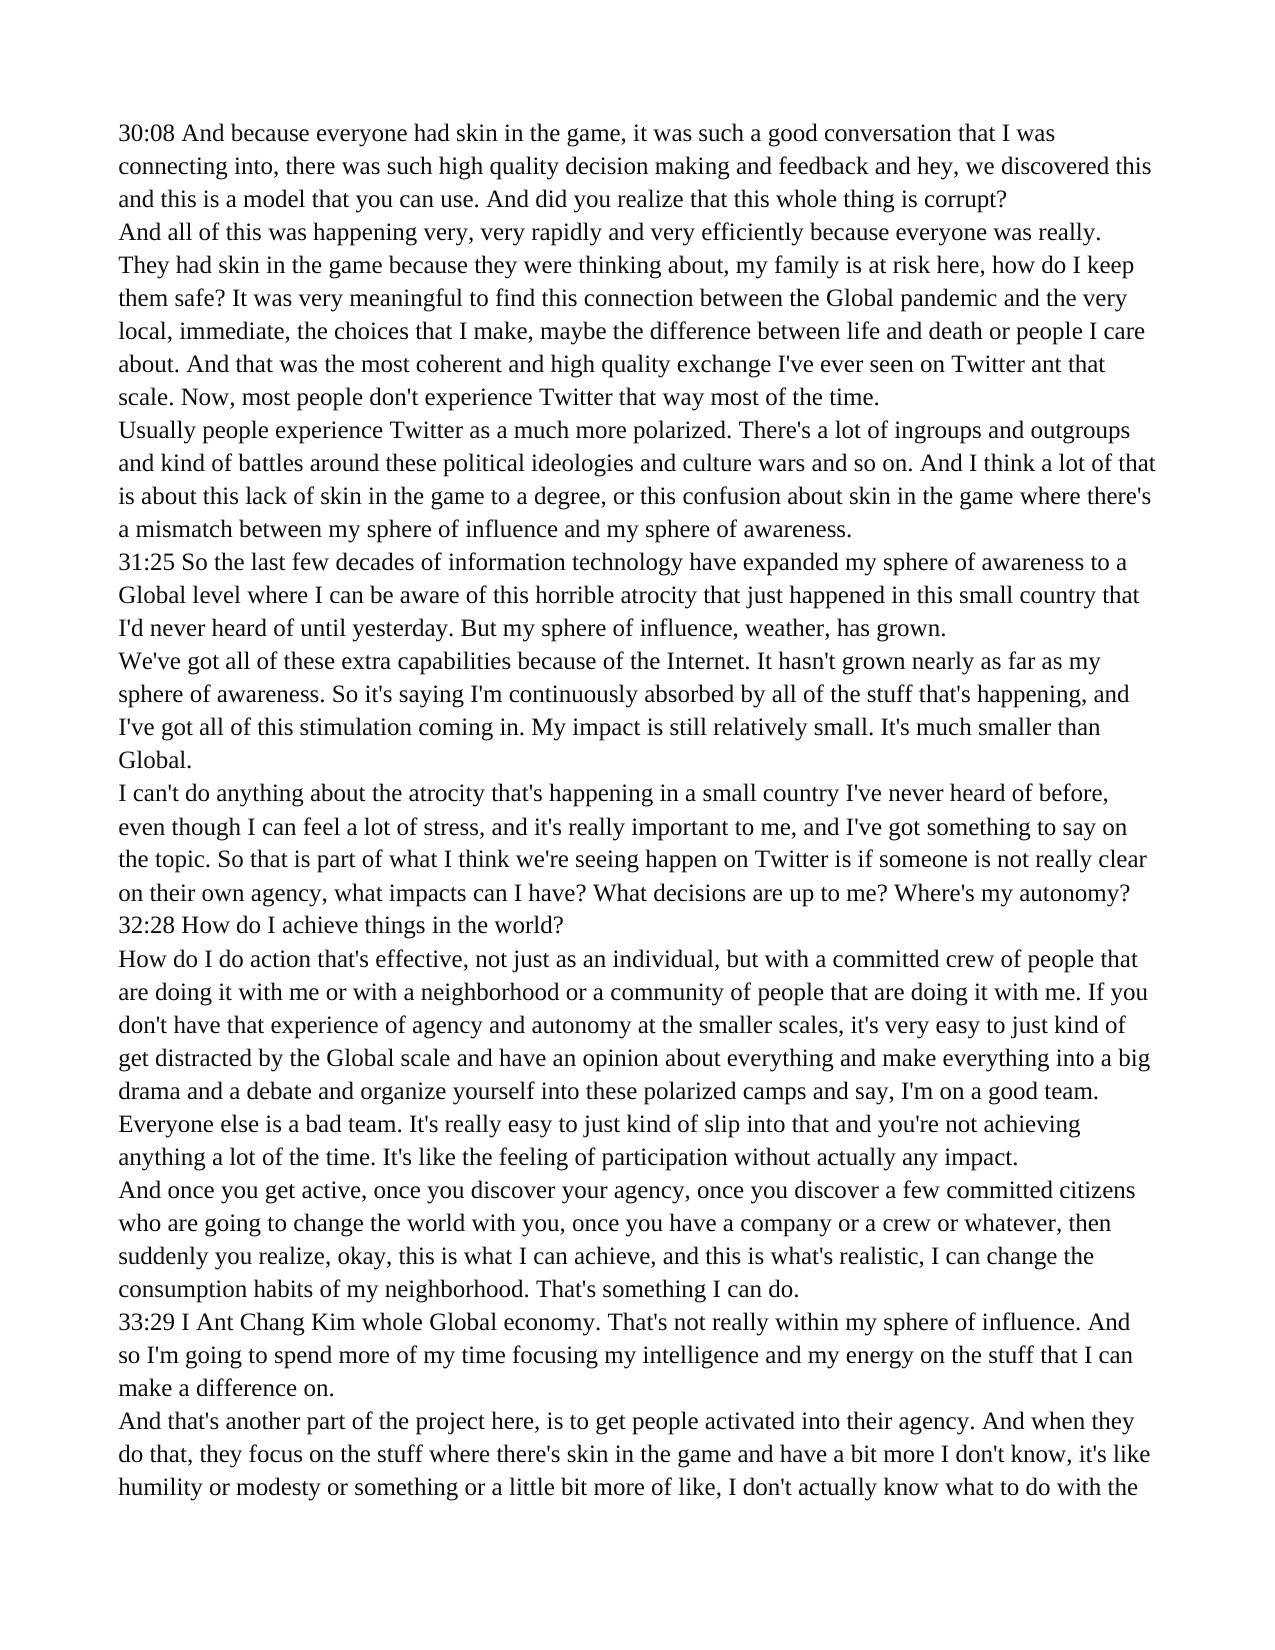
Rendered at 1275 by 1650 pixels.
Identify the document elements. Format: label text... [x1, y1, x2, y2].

text And that's another part of the project here, is to get people activated into their agency. And when they do that, they focus on the stuff where there's skin in the game and have a bit more I don't know, it's like humility or modesty or something or a little bit more of like, I don't actually know what to do with the [118, 1406, 1157, 1501]
text And all of this was happening very, very rapidly and very efficiently because everyone was really. They had skin in the game because they were thinking about, my family is at risk here, how do I keep them safe? It was very meaningful to find this connection between the Global pandemic and the very local, immediate, the choices that I make, maybe the difference between life and death or people I care about. And that was the most coherent and high quality exchange I've ever seen on Twitter ant that scale. Now, most people don't experience Twitter that way most of the time. [118, 217, 1157, 411]
text 31:25 So the last few decades of information technology have expanded my sphere of awareness to a Global level where I can be aware of this horrible atrocity that just happened in this small country that I'd never heard of until yesterday. But my sphere of influence, weather, has grown. [118, 547, 1157, 642]
text And once you get active, once you discover your agency, once you discover a few committed citizens who are going to change the world with you, once you have a company or a crew or whatever, then suddenly you realize, okay, this is what I can achieve, and this is what's realistic, I can change the consumption habits of my neighborhood. That's something I can do. [118, 1175, 1157, 1303]
text 32:28 How do I achieve things in the world? [118, 911, 1157, 939]
text 33:29 I Ant Chang Kim whole Global economy. That's not really within my sphere of influence. And so I'm going to spend more of my time focusing my intelligence and my energy on the stuff that I can make a difference on. [118, 1307, 1157, 1402]
text Usually people experience Twitter as a much more polarized. There's a lot of ingroups and outgroups and kind of battles around these political ideologies and culture wars and so on. And I think a lot of that is about this lack of skin in the game to a degree, or this confusion about skin in the game where there's a mismatch between my sphere of influence and my sphere of awareness. [118, 415, 1157, 543]
text I can't do anything about the atrocity that's happening in a small country I've never heard of before, even though I can feel a lot of stress, and it's really important to me, and I've got something to say on the topic. So that is part of what I think we're seeing happen on Twitter is if someone is not really clear on their own agency, what impacts can I have? What decisions are up to me? Where's my autonomy? [118, 778, 1157, 906]
text 30:08 And because everyone had skin in the game, it was such a good conversation that I was connecting into, there was such high quality decision making and feedback and hey, we discovered this and this is a model that you can use. And did you realize that this whole thing is corrupt? [118, 118, 1157, 213]
text We've got all of these extra capabilities because of the Internet. It hasn't grown nearly as far as my sphere of awareness. So it's saying I'm continuously absorbed by all of the stuff that's happening, and I've got all of this stimulation coming in. My impact is still relatively small. It's much smaller than Global. [118, 646, 1157, 774]
text How do I do action that's effective, not just as an individual, but with a committed crew of people that are doing it with me or with a neighborhood or a community of people that are doing it with me. If you don't have that experience of agency and autonomy at the smaller scales, it's very easy to just kind of get distracted by the Global scale and have an opinion about everything and make everything into a big drama and a debate and organize yourself into these polarized camps and say, I'm on a good team. Everyone else is a bad team. It's really easy to just kind of slip into that and you're not achieving anything a lot of the time. It's like the feeling of participation without actually any impact. [118, 944, 1157, 1171]
